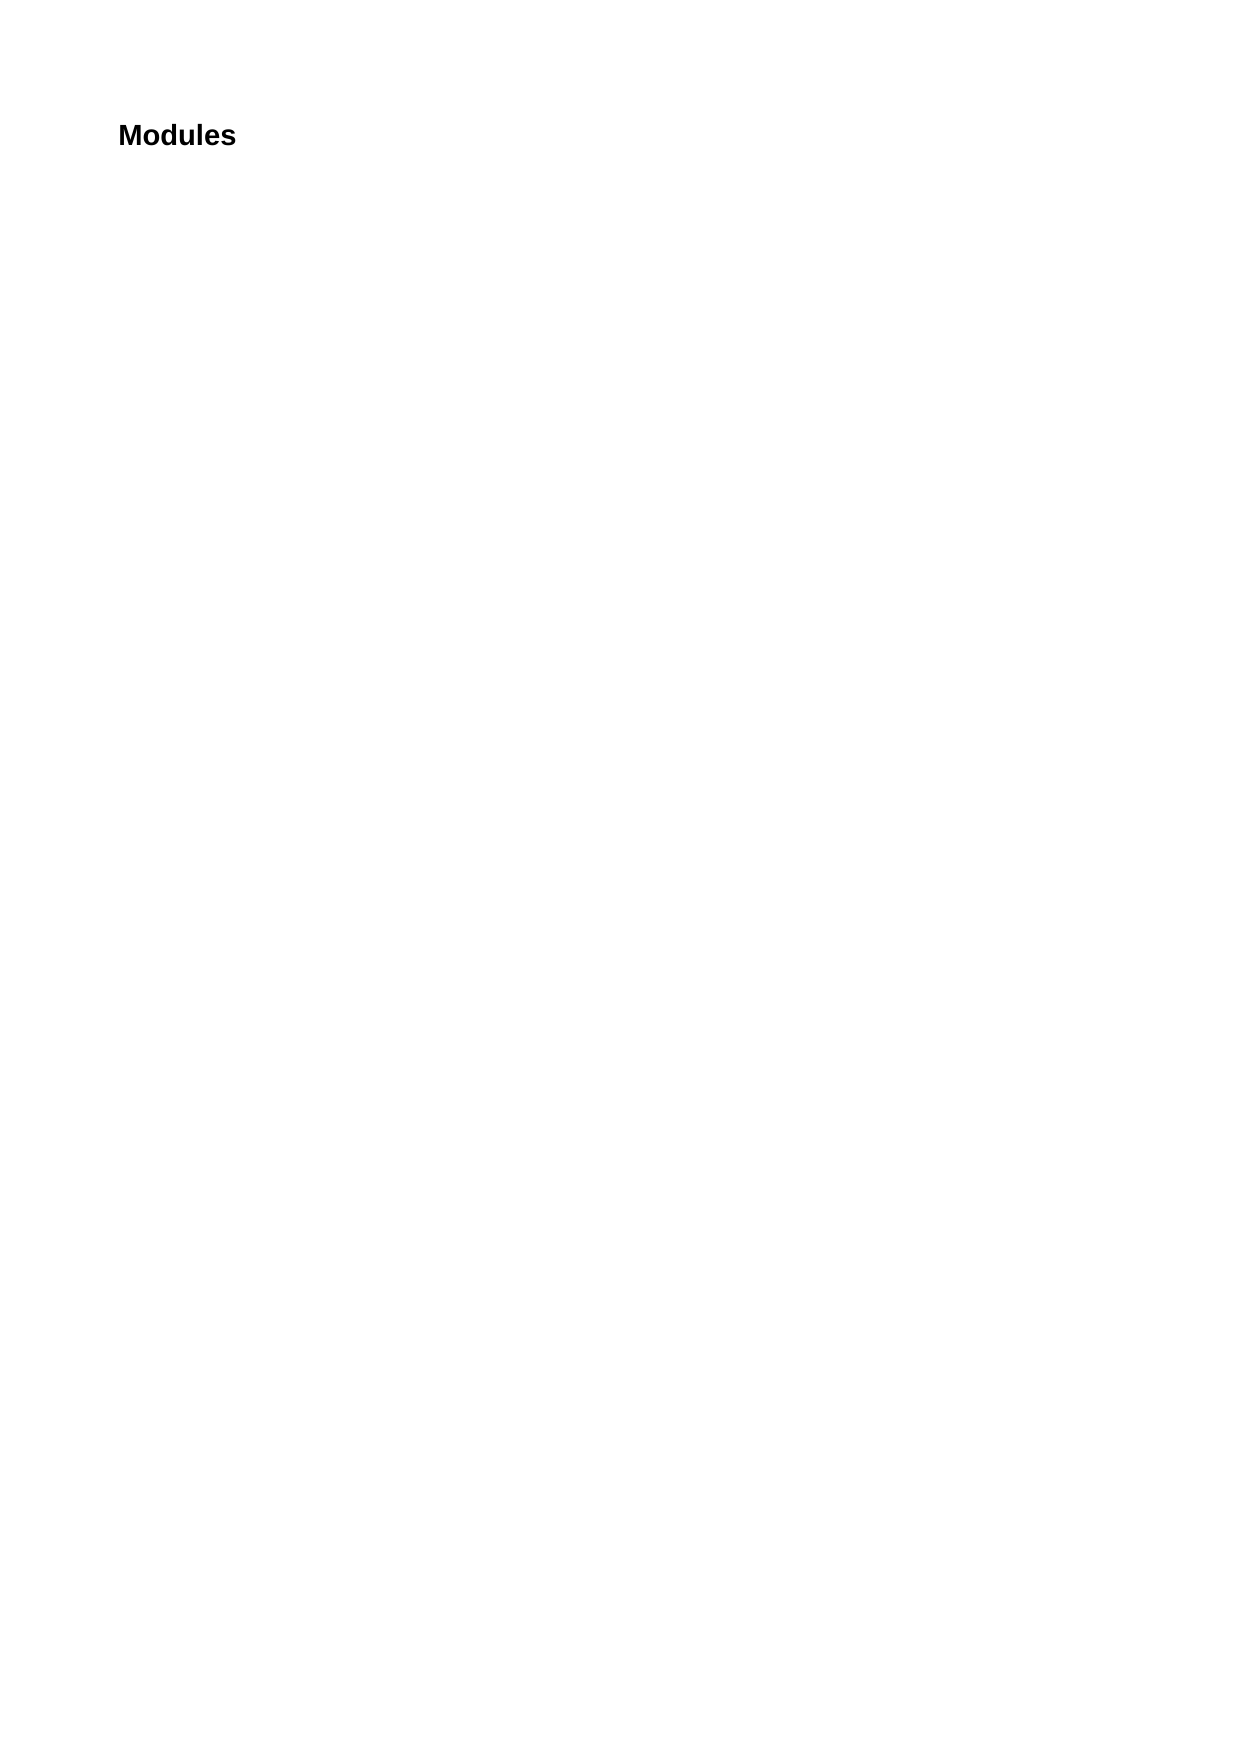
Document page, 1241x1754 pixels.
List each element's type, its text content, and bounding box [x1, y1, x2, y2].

subtitle Modules [118, 118, 1122, 152]
